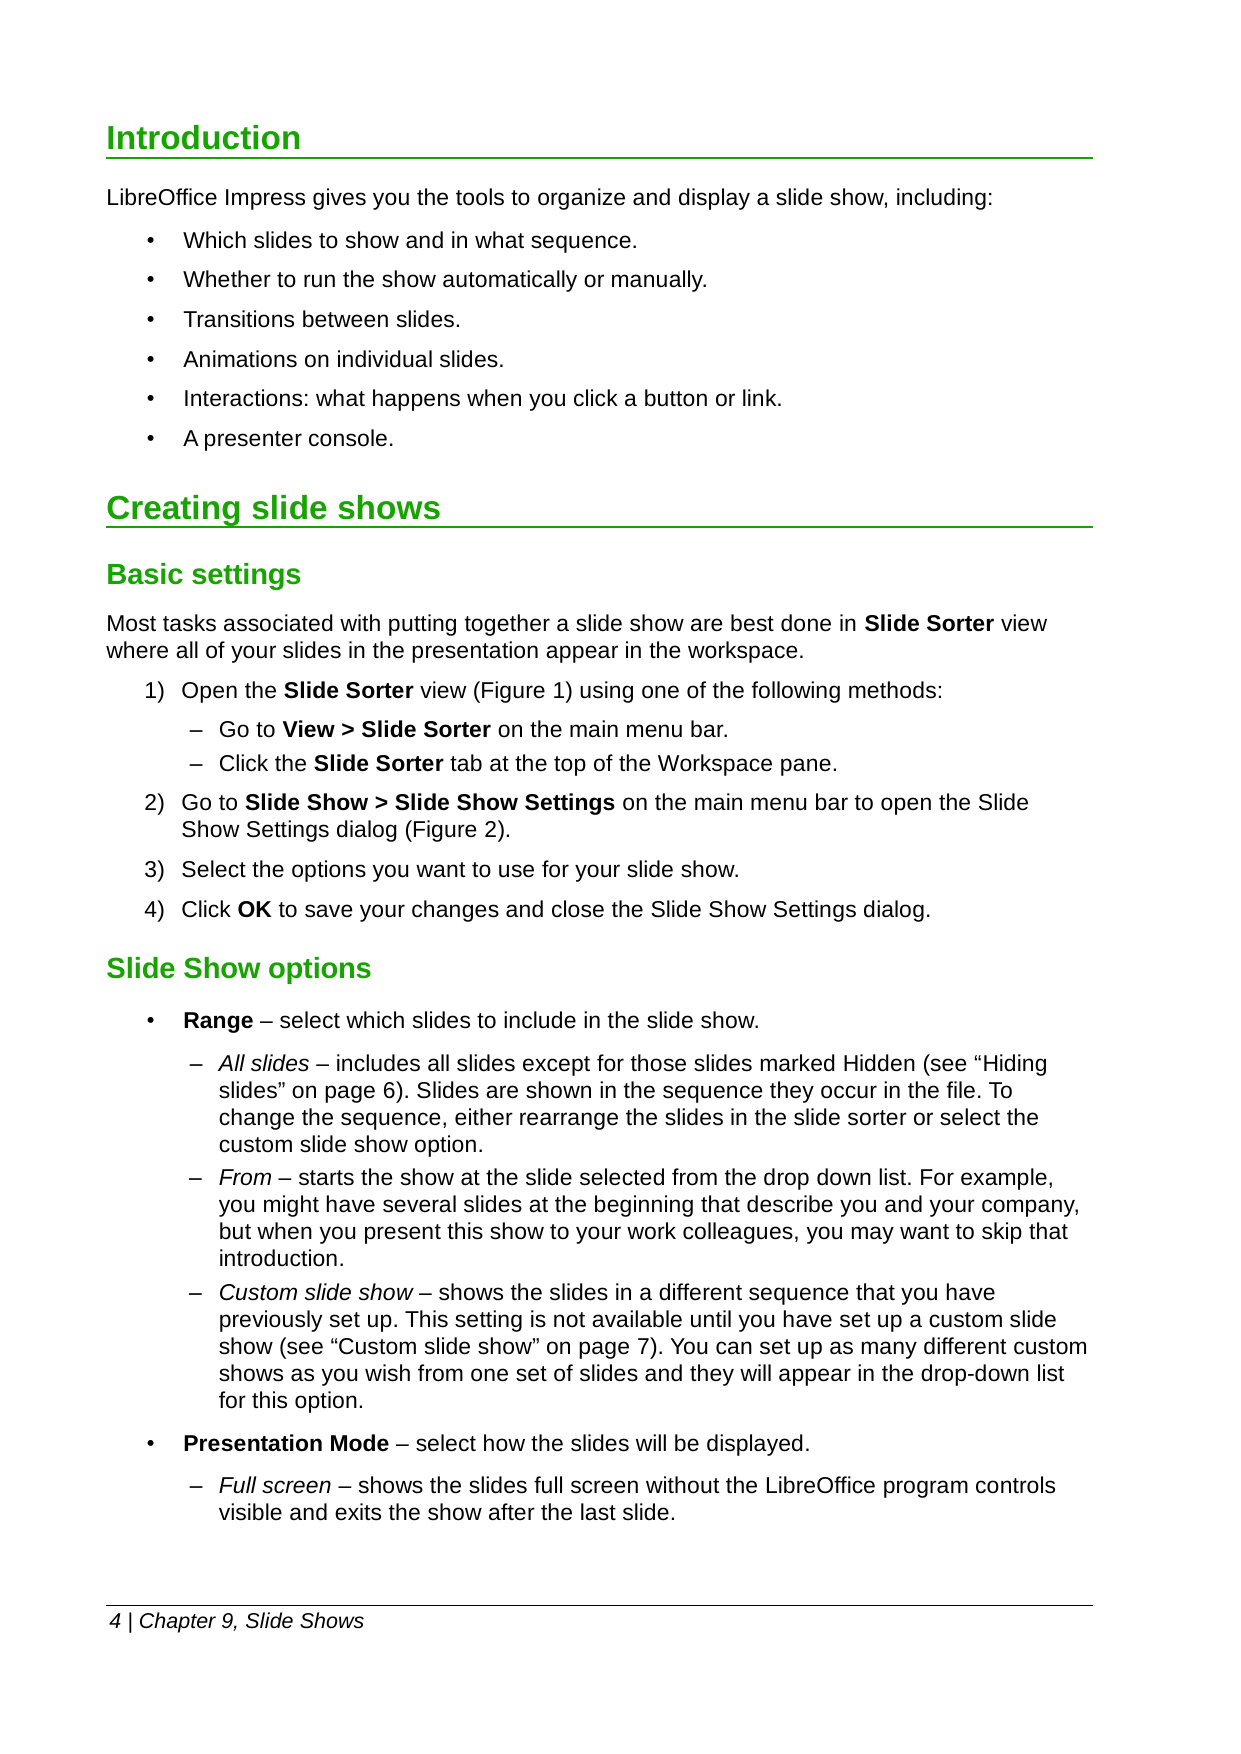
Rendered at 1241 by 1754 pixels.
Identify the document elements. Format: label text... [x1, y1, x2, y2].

subtitle Creating slide shows [106, 487, 1093, 526]
list From – starts the show at the slide selected from the drop down list. For example, you might have several slides at the beginning that describe you and your company, but when you present this show to your work colleagues, you may want to skip that introduction. [189, 1163, 1093, 1272]
list Interactions: what happens when you click a button or link. [144, 382, 1093, 412]
list Presentation Mode – select how the slides will be displayed. [144, 1426, 1093, 1459]
list Go to View > Slide Sorter on the main menu bar. [189, 716, 1093, 743]
list Click OK to save your changes and close the Slide Show Settings dialog. [164, 895, 1093, 922]
list Whether to run the show automatically or manually. [144, 263, 1093, 293]
subtitle Slide Show options [106, 951, 1093, 985]
list Full screen – shows the slides full screen without the LibreOffice program controls visible and exits the show after the last slide. [189, 1471, 1093, 1526]
text Most tasks associated with putting together a slide show are best done in Slide Sorter view where all of your slides in the presentation appear in the workspace. [106, 609, 1093, 664]
list Go to Slide Show > Slide Show Settings on the main menu bar to open the Slide Show Settings dialog (Figure 2). [164, 789, 1093, 843]
list A presenter console. [144, 421, 1093, 454]
list Click the Slide Sorter tab at the top of the Workspace pane. [189, 749, 1093, 776]
subtitle Basic settings [106, 557, 1093, 591]
list Select the options you want to use for your slide show. [164, 855, 1093, 882]
list Animations on individual slides. [144, 342, 1093, 372]
text LibreOffice Impress gives you the tools to organize and display a slide show, including: [106, 184, 1093, 211]
list Custom slide show – shows the slides in a different sequence that you have previously set up. This setting is not available until you have set up a custom slide show (see “Custom slide show” on page 7). You can set up as many different custom shows as you wish from one set of slides and they will appear in the drop-down list for this option. [189, 1278, 1093, 1413]
list Range – select which slides to include in the slide show. [144, 1003, 1093, 1036]
list Which slides to show and in what sequence. [144, 223, 1093, 253]
list All slides – includes all slides except for those slides marked Hidden (see “Hiding slides” on page 6). Slides are shown in the sequence they occur in the file. To change the sequence, either rearrange the slides in the slide sorter or select the custom slide show option. [189, 1049, 1093, 1157]
list Transitions between slides. [144, 302, 1093, 332]
subtitle Introduction [106, 118, 1093, 157]
list Open the Slide Sorter view (Figure 1) using one of the following methods: [164, 676, 1093, 703]
